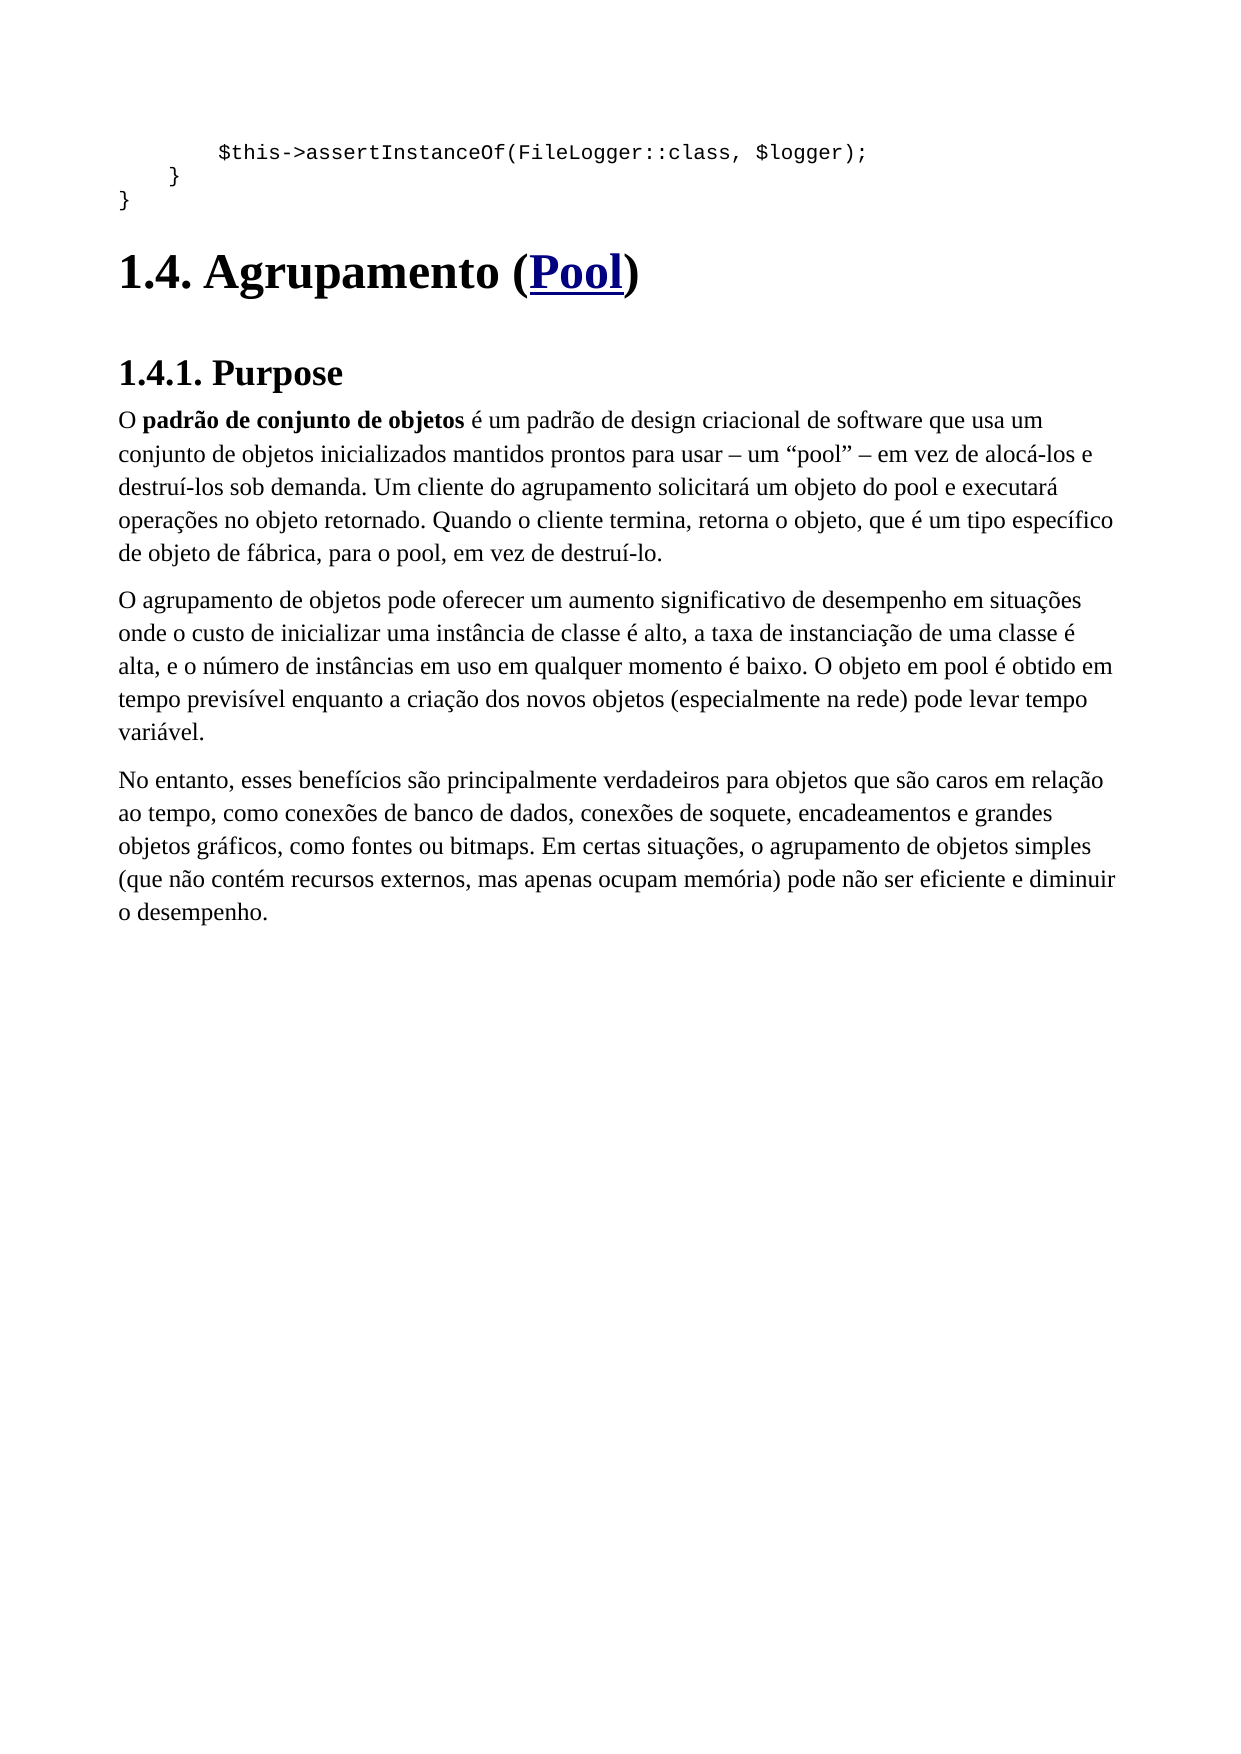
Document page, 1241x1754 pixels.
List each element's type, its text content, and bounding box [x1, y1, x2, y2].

text O agrupamento de objetos pode oferecer um aumento significativo de desempenho em situações onde o custo de inicializar uma instância de classe é alto, a taxa de instanciação de uma classe é alta, e o número de instâncias em uso em qualquer momento é baixo. O objeto em pool é obtido em tempo previsível enquanto a criação dos novos objetos (especialmente na rede) pode levar tempo variável. [118, 585, 1122, 746]
text O padrão de conjunto de objetos é um padrão de design criacional de software que usa um conjunto de objetos inicializados mantidos prontos para usar – um “pool” – em vez de alocá-los e destruí-los sob demanda. Um cliente do agrupamento solicitará um objeto do pool e executará operações no objeto retornado. Quando o cliente termina, retorna o objeto, que é um tipo específico de objeto de fábrica, para o pool, em vez de destruí-lo. [118, 406, 1122, 566]
text No entanto, esses benefícios são principalmente verdadeiros para objetos que são caros em relação ao tempo, como conexões de banco de dados, conexões de soquete, encadeamentos e grandes objetos gráficos, como fontes ou bitmaps. Em certas situações, o agrupamento de objetos simples (que não contém recursos externos, mas apenas ocupam memória) pode não ser eficiente e diminuir o desempenho. [118, 765, 1122, 926]
subtitle 1.4. Agrupamento (Pool) [118, 242, 1122, 300]
text } [118, 189, 1122, 213]
text } [118, 165, 1122, 189]
text $this->assertInstanceOf(FileLogger::class, $logger); [118, 142, 1122, 165]
subtitle 1.4.1. Purpose [118, 350, 1122, 393]
